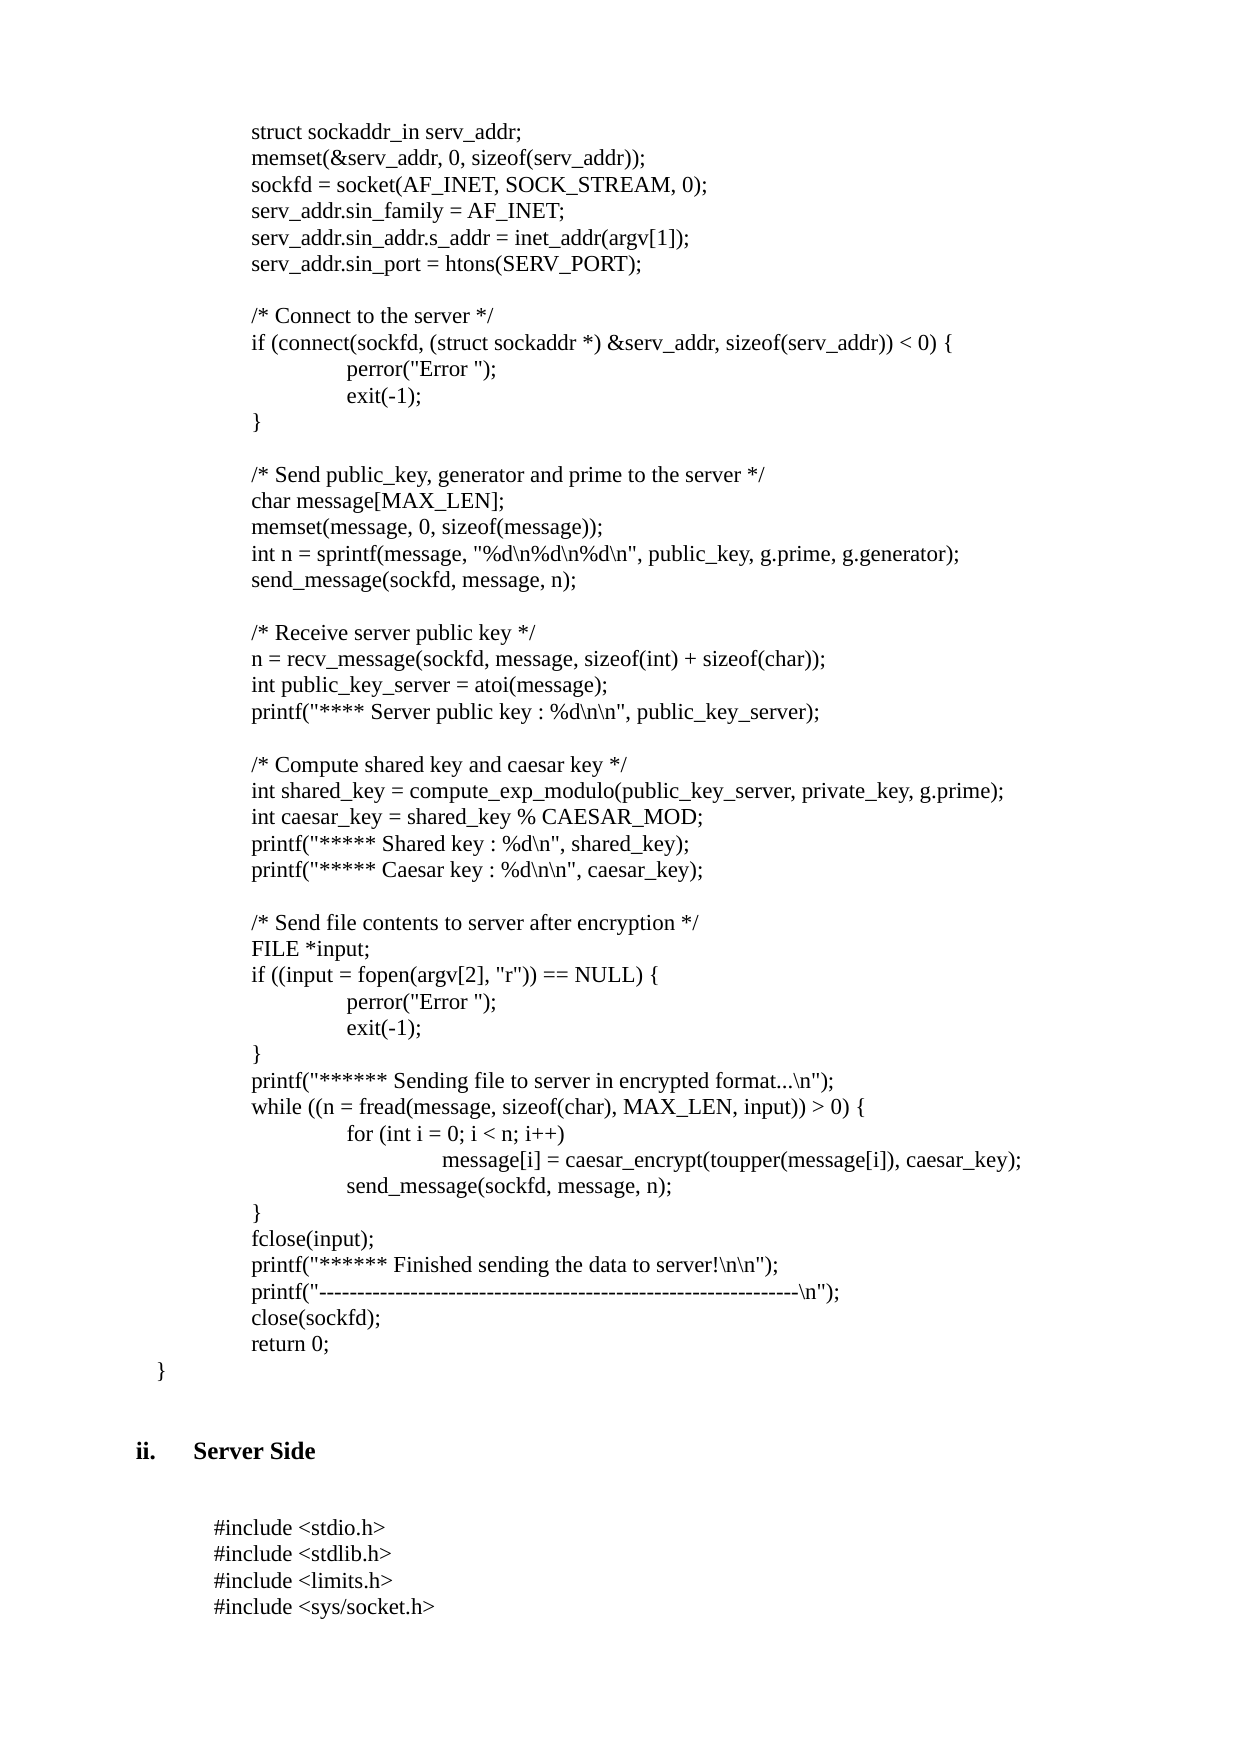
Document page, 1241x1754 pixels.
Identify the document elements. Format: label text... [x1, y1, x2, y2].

text memset(&serv_addr, 0, sizeof(serv_addr)); [156, 144, 1122, 171]
text send_message(sockfd, message, n); [156, 1172, 1122, 1199]
text FILE *input; [156, 935, 1122, 961]
text for (int i = 0; i < n; i++) [156, 1119, 1122, 1146]
text int n = sprintf(message, "%d\n%d\n%d\n", public_key, g.prime, g.generator); [156, 540, 1122, 566]
text printf("****** Sending file to server in encrypted format...\n"); [156, 1067, 1122, 1093]
text printf("**** Server public key : %d\n\n", public_key_server); [156, 698, 1122, 724]
text exit(-1); [156, 1014, 1122, 1041]
text } [156, 1357, 1122, 1383]
text fclose(input); [156, 1225, 1122, 1251]
text serv_addr.sin_port = htons(SERV_PORT); [156, 250, 1122, 276]
text int shared_key = compute_exp_modulo(public_key_server, private_key, g.prime); [156, 777, 1122, 803]
text /* Send public_key, generator and prime to the server */ [156, 461, 1122, 487]
text int caesar_key = shared_key % CAESAR_MOD; [156, 803, 1122, 830]
text #include <stdio.h> [213, 1514, 1122, 1541]
text #include <limits.h> [213, 1567, 1122, 1593]
text memset(message, 0, sizeof(message)); [156, 513, 1122, 540]
text printf("****** Finished sending the data to server!\n\n"); [156, 1251, 1122, 1278]
text } [156, 408, 1122, 434]
text int public_key_server = atoi(message); [156, 672, 1122, 698]
text send_message(sockfd, message, n); [156, 566, 1122, 592]
text message[i] = caesar_encrypt(toupper(message[i]), caesar_key); [156, 1146, 1122, 1172]
text close(sockfd); [156, 1304, 1122, 1330]
text printf("***** Caesar key : %d\n\n", caesar_key); [156, 856, 1122, 882]
text if (connect(sockfd, (struct sockaddr *) &serv_addr, sizeof(serv_addr)) < 0) { [156, 329, 1122, 355]
text /* Receive server public key */ [156, 619, 1122, 645]
text #include <sys/socket.h> [213, 1593, 1122, 1619]
text /* Send file contents to server after encryption */ [156, 909, 1122, 935]
text n = recv_message(sockfd, message, sizeof(int) + sizeof(char)); [156, 645, 1122, 672]
text serv_addr.sin_addr.s_addr = inet_addr(argv[1]); [156, 223, 1122, 250]
text sockfd = socket(AF_INET, SOCK_STREAM, 0); [156, 171, 1122, 197]
text /* Compute shared key and caesar key */ [156, 751, 1122, 777]
text } [156, 1199, 1122, 1225]
text if ((input = fopen(argv[2], "r")) == NULL) { [156, 961, 1122, 988]
text printf("***** Shared key : %d\n", shared_key); [156, 830, 1122, 856]
text exit(-1); [156, 382, 1122, 408]
text perror("Error "); [156, 988, 1122, 1014]
text perror("Error "); [156, 355, 1122, 382]
text serv_addr.sin_family = AF_INET; [156, 197, 1122, 223]
text printf("---------------------------------------------------------------\n"); [156, 1278, 1122, 1304]
text char message[MAX_LEN]; [156, 487, 1122, 513]
text struct sockaddr_in serv_addr; [156, 118, 1122, 144]
text } [156, 1041, 1122, 1067]
list Server Side [156, 1436, 1122, 1464]
text #include <stdlib.h> [213, 1541, 1122, 1567]
text while ((n = fread(message, sizeof(char), MAX_LEN, input)) > 0) { [156, 1093, 1122, 1119]
text return 0; [156, 1330, 1122, 1357]
text /* Connect to the server */ [156, 303, 1122, 329]
